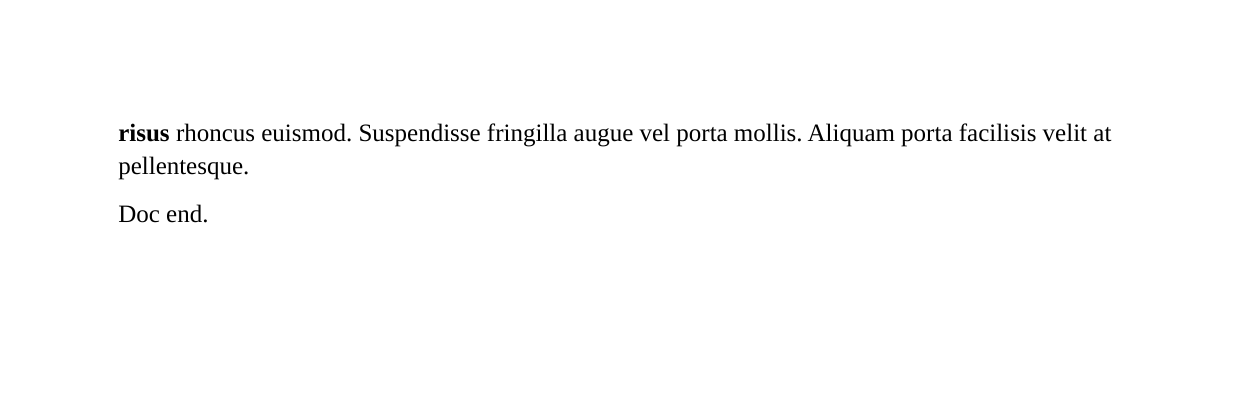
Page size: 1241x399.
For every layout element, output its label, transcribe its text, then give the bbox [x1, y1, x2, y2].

text Doc end. [118, 199, 1122, 227]
text risus rhoncus euismod. Suspendisse fringilla augue vel porta mollis. Aliquam porta facilisis velit at pellentesque. [118, 118, 1122, 180]
